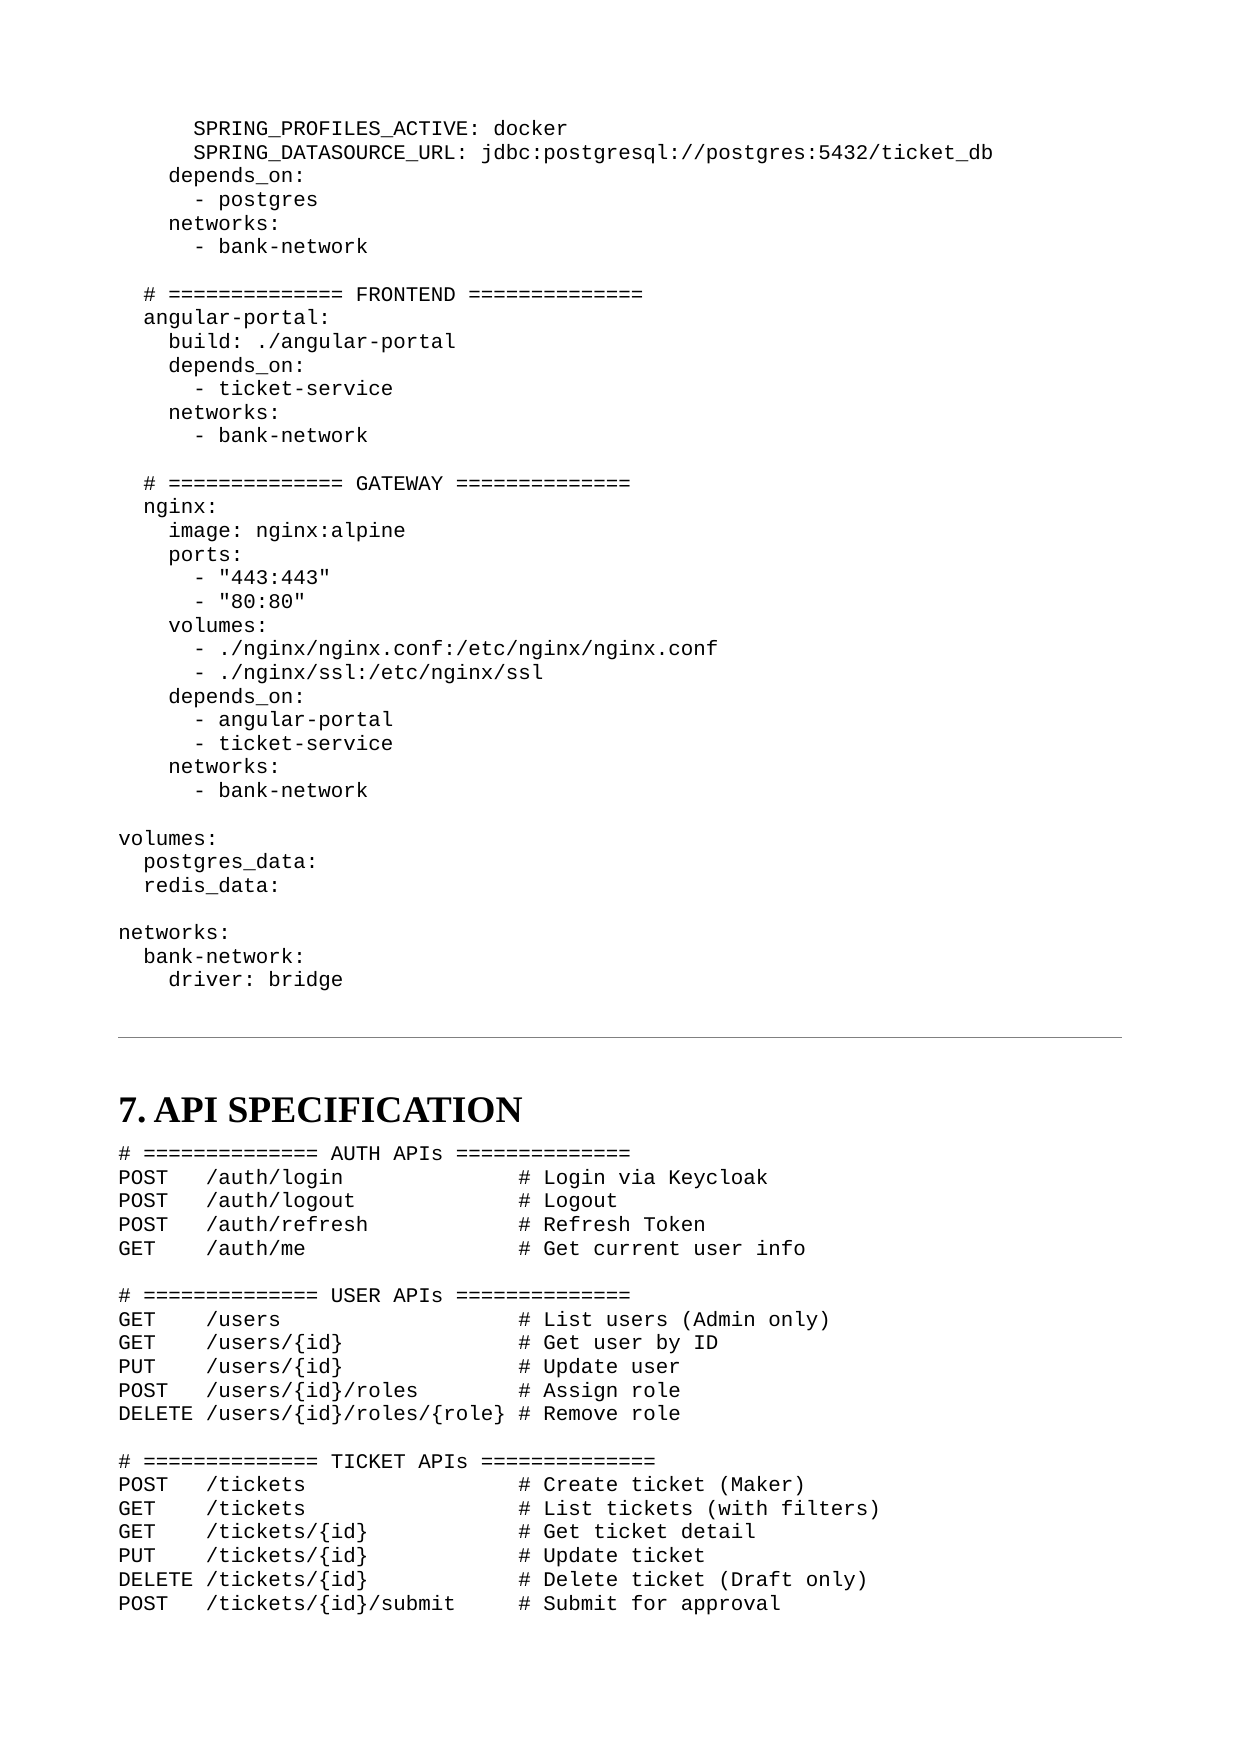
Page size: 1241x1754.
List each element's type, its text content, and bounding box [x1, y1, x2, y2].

text - ./nginx/ssl:/etc/nginx/ssl [118, 662, 1122, 686]
text SPRING_PROFILES_ACTIVE: docker [118, 118, 1122, 142]
text networks: [118, 402, 1122, 426]
text nginx: [118, 496, 1122, 520]
text POST /tickets # Create ticket (Maker) [118, 1474, 1122, 1498]
text volumes: [118, 827, 1122, 851]
text networks: [118, 757, 1122, 780]
subtitle 7. API SPECIFICATION [118, 1088, 1122, 1131]
text POST /auth/logout # Logout [118, 1191, 1122, 1214]
text postgres_data: [118, 851, 1122, 875]
text GET /auth/me # Get current user info [118, 1238, 1122, 1261]
text GET /users/{id} # Get user by ID [118, 1332, 1122, 1356]
text - angular-portal [118, 709, 1122, 733]
text POST /users/{id}/roles # Assign role [118, 1380, 1122, 1403]
text # ============== FRONTEND ============== [118, 284, 1122, 307]
text - postgres [118, 189, 1122, 213]
text POST /tickets/{id}/submit # Submit for approval [118, 1592, 1122, 1616]
text GET /users # List users (Admin only) [118, 1309, 1122, 1332]
text angular-portal: [118, 307, 1122, 331]
text # ============== USER APIs ============== [118, 1285, 1122, 1309]
text # ============== GATEWAY ============== [118, 473, 1122, 496]
text depends_on: [118, 686, 1122, 709]
text depends_on: [118, 354, 1122, 378]
text ports: [118, 544, 1122, 567]
text networks: [118, 922, 1122, 946]
text DELETE /users/{id}/roles/{role} # Remove role [118, 1403, 1122, 1427]
text - ./nginx/nginx.conf:/etc/nginx/nginx.conf [118, 638, 1122, 662]
text redis_data: [118, 875, 1122, 898]
text depends_on: [118, 165, 1122, 189]
text PUT /users/{id} # Update user [118, 1356, 1122, 1380]
text POST /auth/login # Login via Keycloak [118, 1167, 1122, 1191]
text GET /tickets/{id} # Get ticket detail [118, 1522, 1122, 1545]
text image: nginx:alpine [118, 520, 1122, 544]
text bank-network: [118, 946, 1122, 969]
text networks: [118, 213, 1122, 236]
text - ticket-service [118, 378, 1122, 402]
text driver: bridge [118, 969, 1122, 993]
text GET /tickets # List tickets (with filters) [118, 1498, 1122, 1522]
text - ticket-service [118, 733, 1122, 757]
text build: ./angular-portal [118, 331, 1122, 354]
text volumes: [118, 615, 1122, 638]
text - "80:80" [118, 591, 1122, 615]
text DELETE /tickets/{id} # Delete ticket (Draft only) [118, 1569, 1122, 1592]
text - bank-network [118, 780, 1122, 804]
text # ============== AUTH APIs ============== [118, 1143, 1122, 1167]
text - bank-network [118, 426, 1122, 449]
text - bank-network [118, 236, 1122, 260]
text # ============== TICKET APIs ============== [118, 1451, 1122, 1474]
text POST /auth/refresh # Refresh Token [118, 1214, 1122, 1238]
text SPRING_DATASOURCE_URL: jdbc:postgresql://postgres:5432/ticket_db [118, 142, 1122, 165]
text PUT /tickets/{id} # Update ticket [118, 1545, 1122, 1569]
text - "443:443" [118, 567, 1122, 591]
